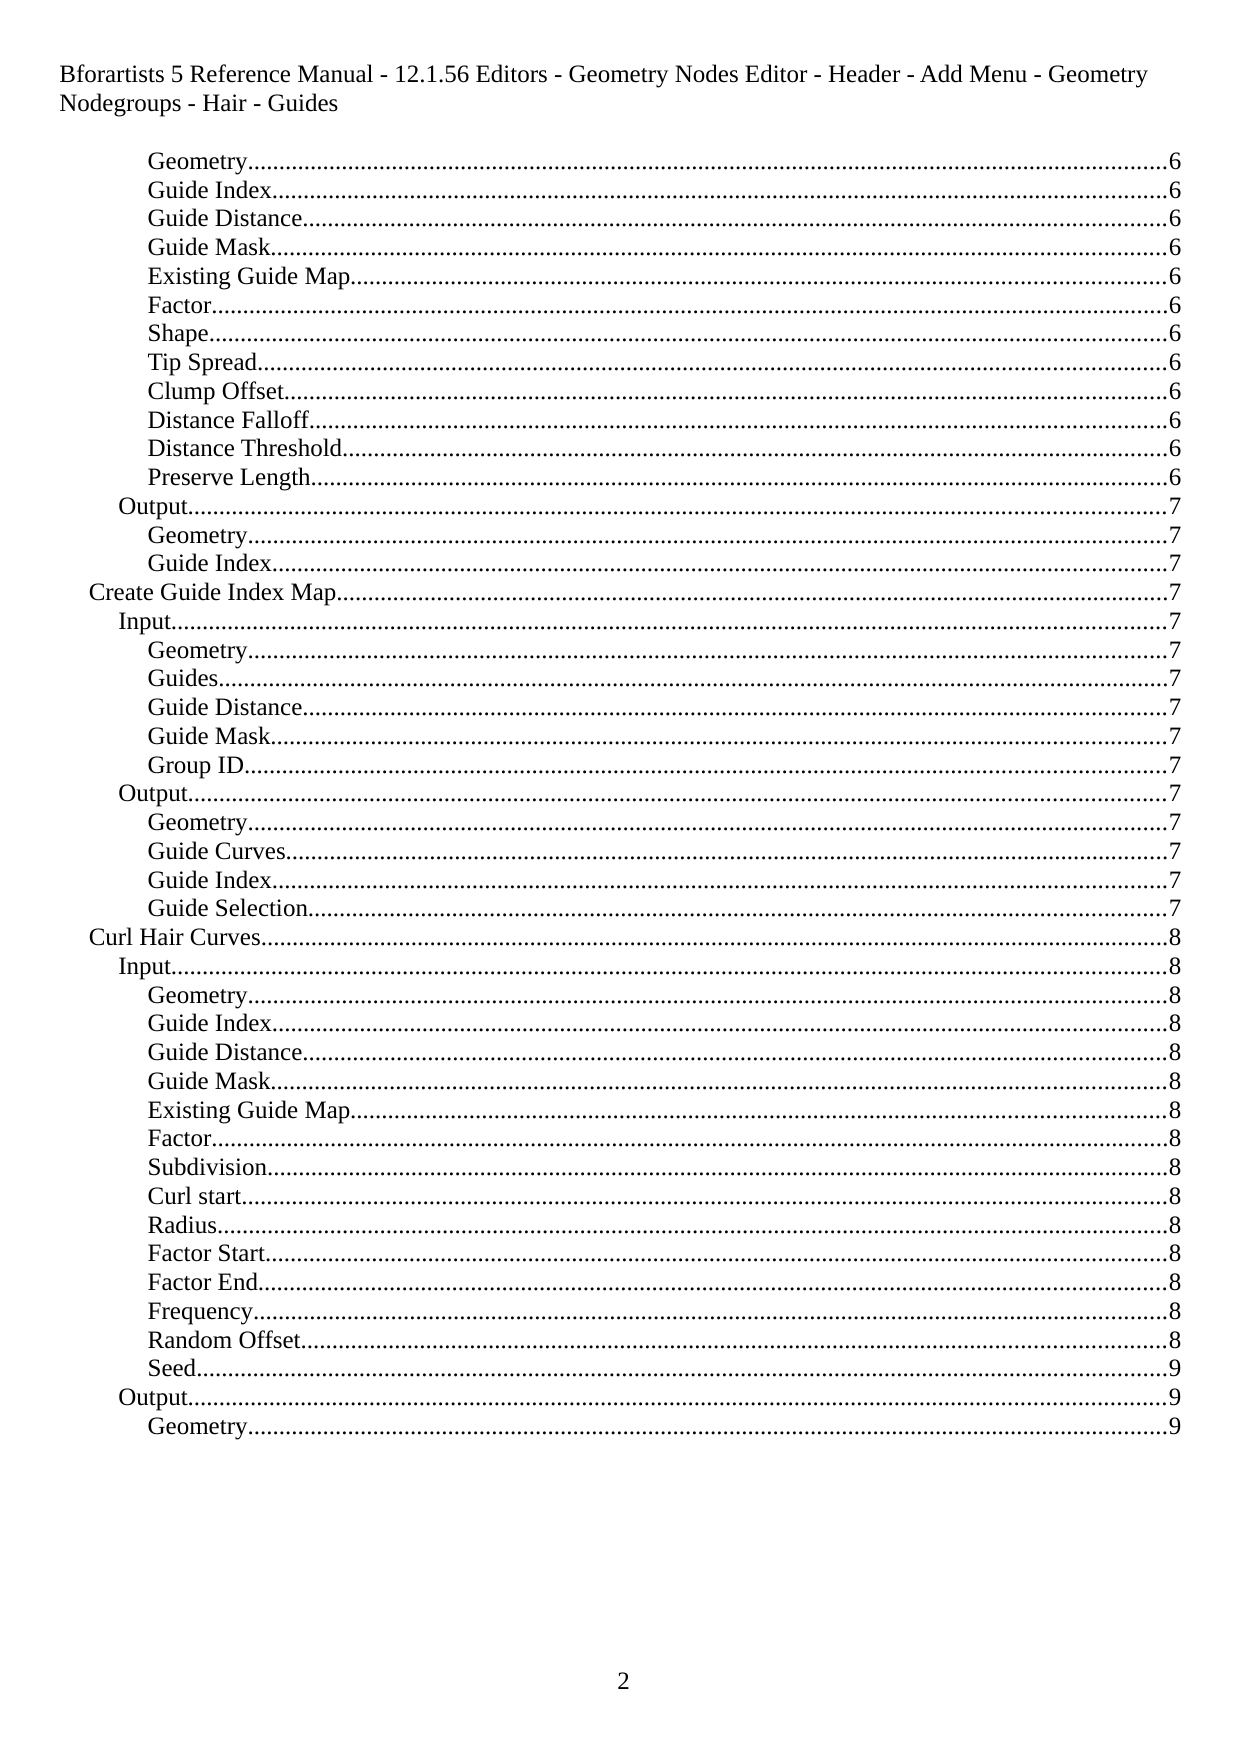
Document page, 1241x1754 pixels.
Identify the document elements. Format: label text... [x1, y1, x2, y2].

text Subdivision 8 [147, 1152, 1181, 1181]
text Distance Falloff 6 [147, 405, 1181, 433]
text Random Offset 8 [147, 1325, 1181, 1353]
text Seed 9 [147, 1353, 1181, 1382]
text Factor End 8 [147, 1267, 1181, 1296]
text Existing Guide Map 6 [147, 261, 1181, 290]
text Guide Distance 6 [147, 203, 1181, 232]
text Create Guide Index Map 7 [88, 577, 1181, 606]
text Curl Hair Curves 8 [88, 922, 1181, 951]
text Geometry 7 [147, 635, 1181, 663]
text Geometry 9 [147, 1411, 1181, 1440]
text Input 7 [118, 606, 1181, 635]
text Frequency 8 [147, 1296, 1181, 1325]
text Curl start 8 [147, 1181, 1181, 1210]
text Geometry 7 [147, 807, 1181, 836]
text Tip Spread 6 [147, 347, 1181, 376]
text Guide Mask 6 [147, 232, 1181, 261]
text Guide Curves 7 [147, 836, 1181, 865]
text Factor 8 [147, 1123, 1181, 1152]
text Output 7 [118, 778, 1181, 807]
text Output 9 [118, 1382, 1181, 1411]
text Output 7 [118, 491, 1181, 520]
text Preserve Length 6 [147, 462, 1181, 491]
text Factor Start 8 [147, 1238, 1181, 1267]
text Guide Index 8 [147, 1008, 1181, 1037]
text Shape 6 [147, 318, 1181, 347]
text Guide Distance 7 [147, 692, 1181, 721]
text Geometry 7 [147, 520, 1181, 548]
text Guide Index 7 [147, 548, 1181, 577]
text Geometry 6 [147, 146, 1181, 175]
text Guide Index 7 [147, 865, 1181, 893]
text Group ID 7 [147, 750, 1181, 778]
text Guides 7 [147, 663, 1181, 692]
text Guide Mask 7 [147, 721, 1181, 750]
text Guide Index 6 [147, 175, 1181, 203]
text Guide Mask 8 [147, 1066, 1181, 1095]
text Clump Offset 6 [147, 376, 1181, 405]
text Guide Distance 8 [147, 1037, 1181, 1066]
text Geometry 8 [147, 980, 1181, 1008]
text Existing Guide Map 8 [147, 1095, 1181, 1123]
text Input 8 [118, 951, 1181, 980]
text Distance Threshold 6 [147, 433, 1181, 462]
text Guide Selection 7 [147, 893, 1181, 922]
text Factor 6 [147, 290, 1181, 318]
text Radius 8 [147, 1210, 1181, 1238]
